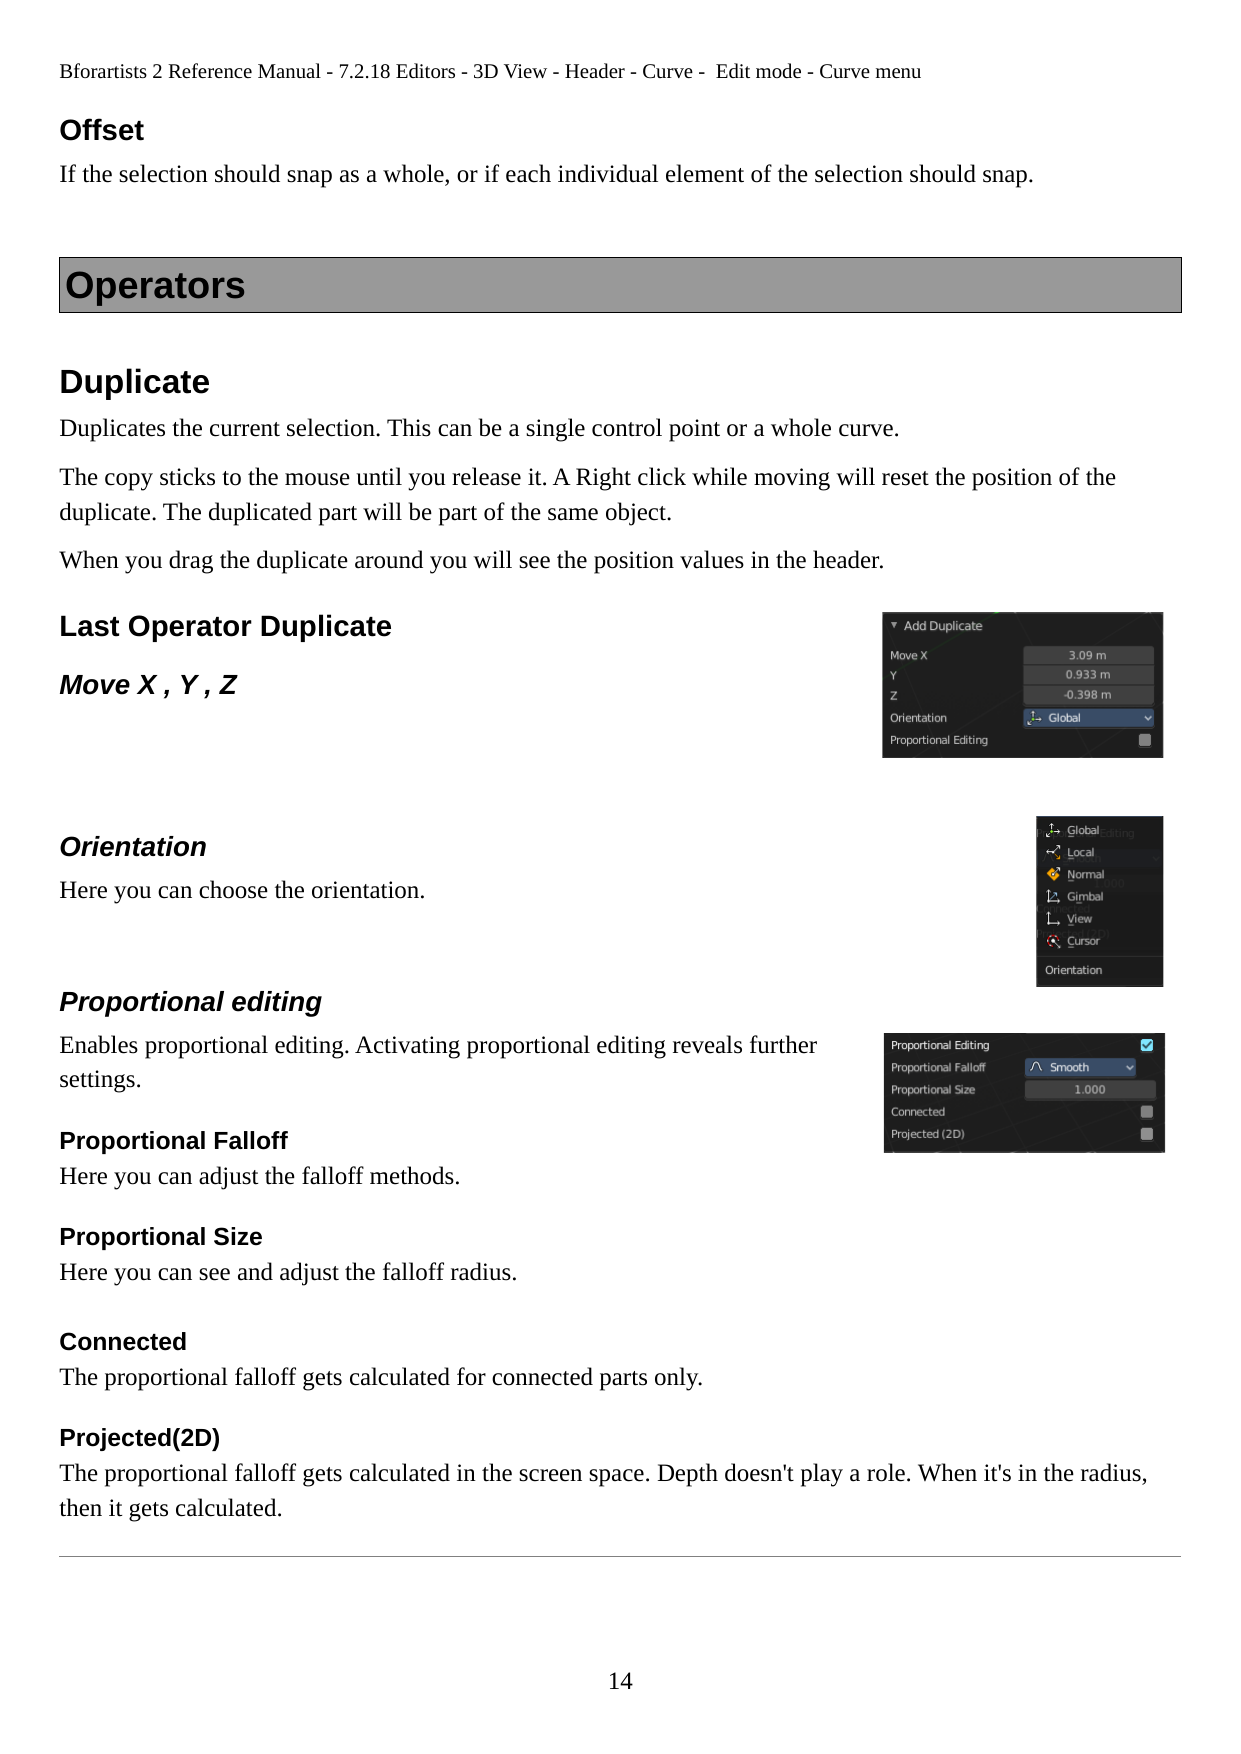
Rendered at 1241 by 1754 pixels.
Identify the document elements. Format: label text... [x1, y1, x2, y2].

text Here you can see and adjust the falloff radius. [59, 1257, 1181, 1286]
text The proportional falloff gets calculated in the screen space. Depth doesn't play a role. When it's in the radius, then it gets calculated. [59, 1458, 1181, 1521]
picture [883, 1033, 1166, 1153]
subtitle Move X , Y , Z [59, 668, 882, 700]
text The proportional falloff gets calculated for connected parts only. [59, 1362, 1181, 1391]
table_header Operators [60, 258, 1181, 312]
subtitle Connected [59, 1327, 1181, 1356]
subtitle Offset [59, 113, 1181, 146]
text If the selection should snap as a whole, or if each individual element of the selection should snap. [59, 159, 1181, 188]
subtitle Last Operator Duplicate [59, 609, 1181, 643]
text Duplicates the current selection. This can be a single control point or a whole curve. [59, 413, 1181, 442]
text When you drag the duplicate around you will see the position values in the header. [59, 546, 1181, 574]
text Here you can adjust the falloff methods. [59, 1161, 1181, 1189]
picture [1036, 816, 1164, 987]
subtitle Proportional Falloff [59, 1126, 1181, 1154]
text Enables proportional editing. Activating proportional editing reveals further settings. [59, 1030, 1181, 1093]
text The copy sticks to the mouse until you release it. A Right click while moving will reset the position of the duplicate. The duplicated part will be part of the same object. [59, 462, 1181, 525]
subtitle Projected(2D) [59, 1423, 1181, 1452]
subtitle Proportional editing [59, 986, 1181, 1017]
subtitle Duplicate [59, 362, 1181, 401]
subtitle [1164, 668, 1181, 700]
text Here you can choose the orientation. [59, 875, 1036, 904]
subtitle [1164, 831, 1181, 862]
picture [882, 612, 1164, 758]
subtitle Proportional Size [59, 1222, 1181, 1251]
subtitle Orientation [59, 831, 1036, 862]
